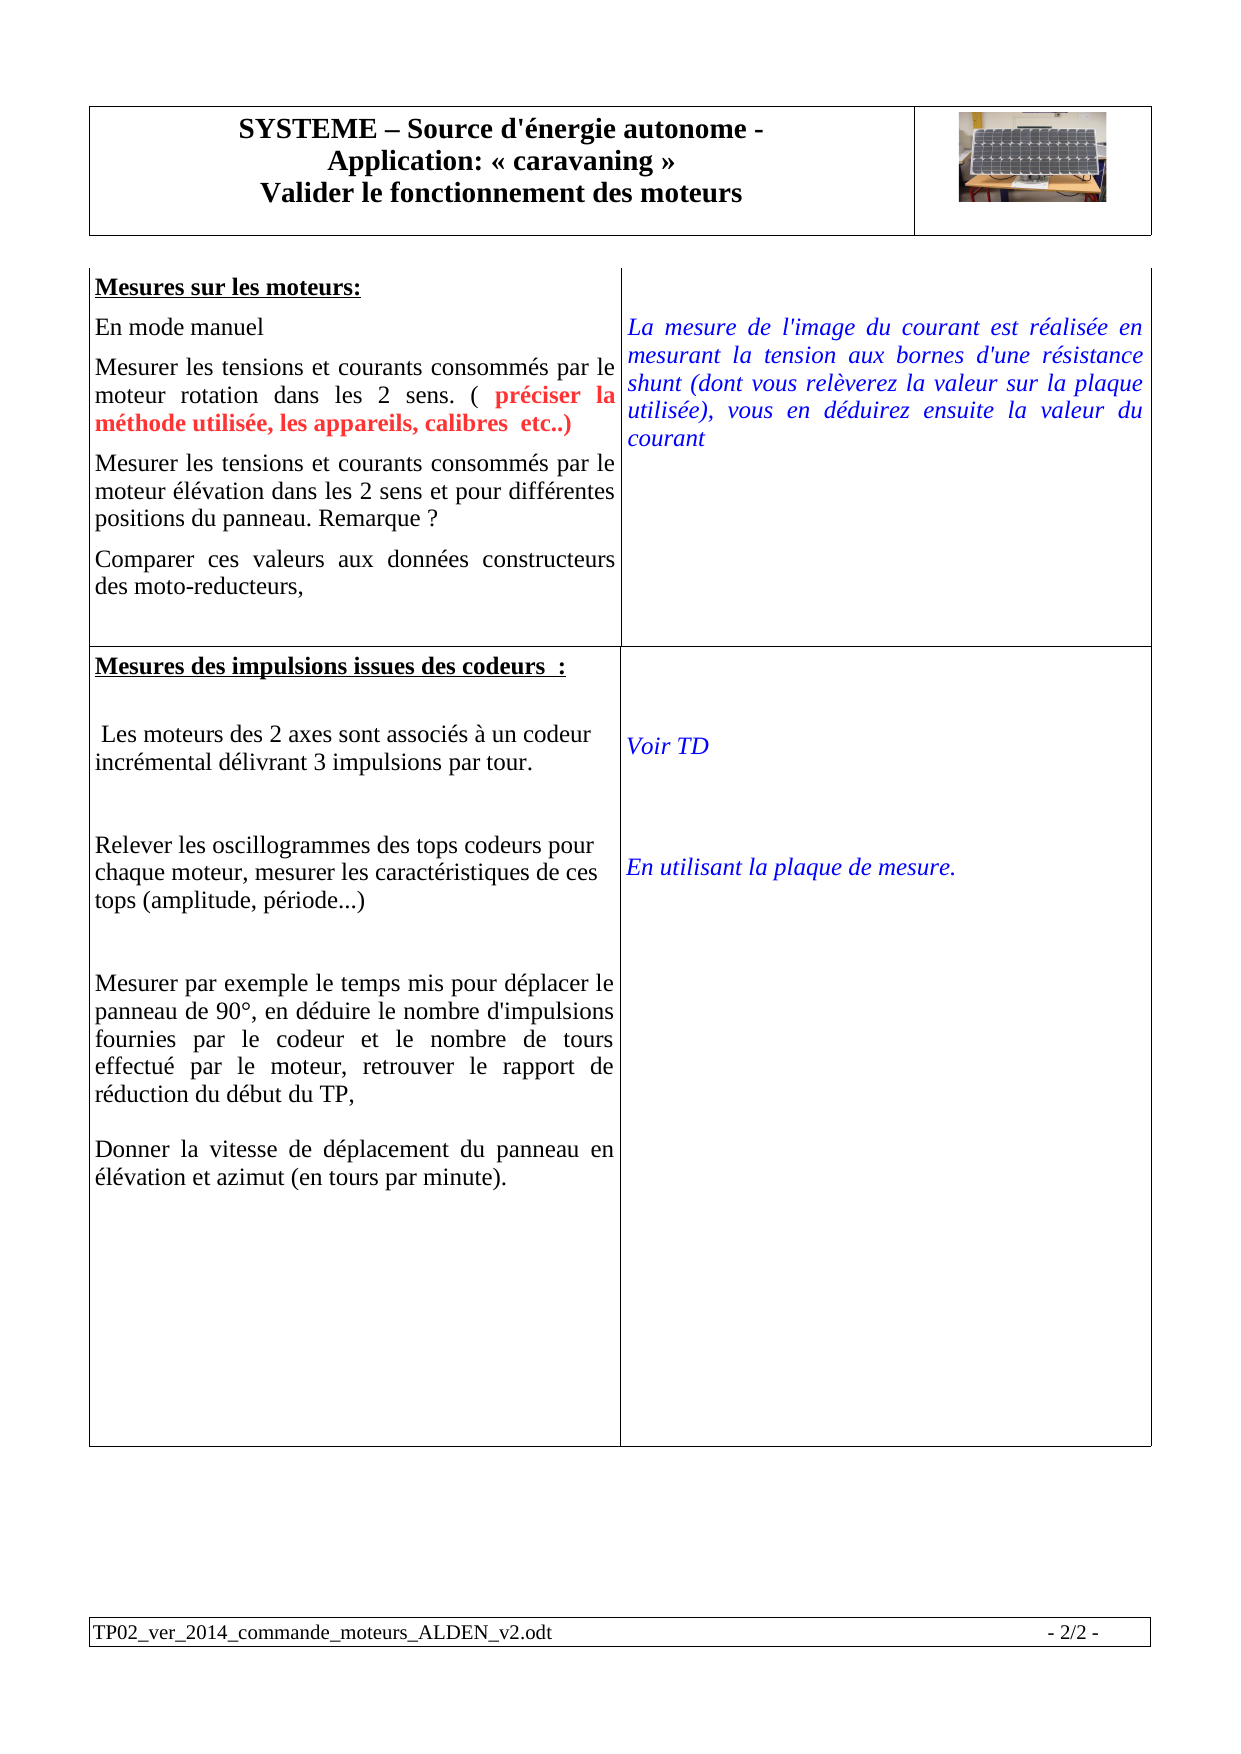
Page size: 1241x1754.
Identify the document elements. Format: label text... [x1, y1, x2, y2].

table_header Voir TD En utilisant la plaque de mesure. [621, 647, 1151, 1446]
picture [958, 112, 1107, 202]
table_cell La mesure de l'image du courant est réalisée en mesurant la tension aux bornes d'une résistance shunt (dont vous relèverez la valeur sur la plaque utilisée), vous en déduirez ensuite la valeur du courant [622, 268, 1151, 646]
table_header Mesures des impulsions issues des codeurs : Les moteurs des 2 axes sont associés à un codeur incrémental délivrant 3 impulsions par tour. Relever les oscillogrammes des tops codeurs pour chaque moteur, mesurer les caractéristiques de ces tops (amplitude, période...) Mesurer par exemple le temps mis pour déplacer le panneau de 90°, en déduire le nombre d'impulsions fournies par le codeur et le nombre de tours effectué par le moteur, retrouver le rapport de réduction du début du TP, Donner la vitesse de déplacement du panneau en élévation et azimut (en tours par minute). [90, 647, 620, 1446]
table_cell Mesures sur les moteurs: En mode manuel Mesurer les tensions et courants consommés par le moteur rotation dans les 2 sens. ( préciser la méthode utilisée, les appareils, calibres etc..) Mesurer les tensions et courants consommés par le moteur élévation dans les 2 sens et pour différentes positions du panneau. Remarque ? Comparer ces valeurs aux données constructeurs des moto-reducteurs, [90, 268, 621, 646]
